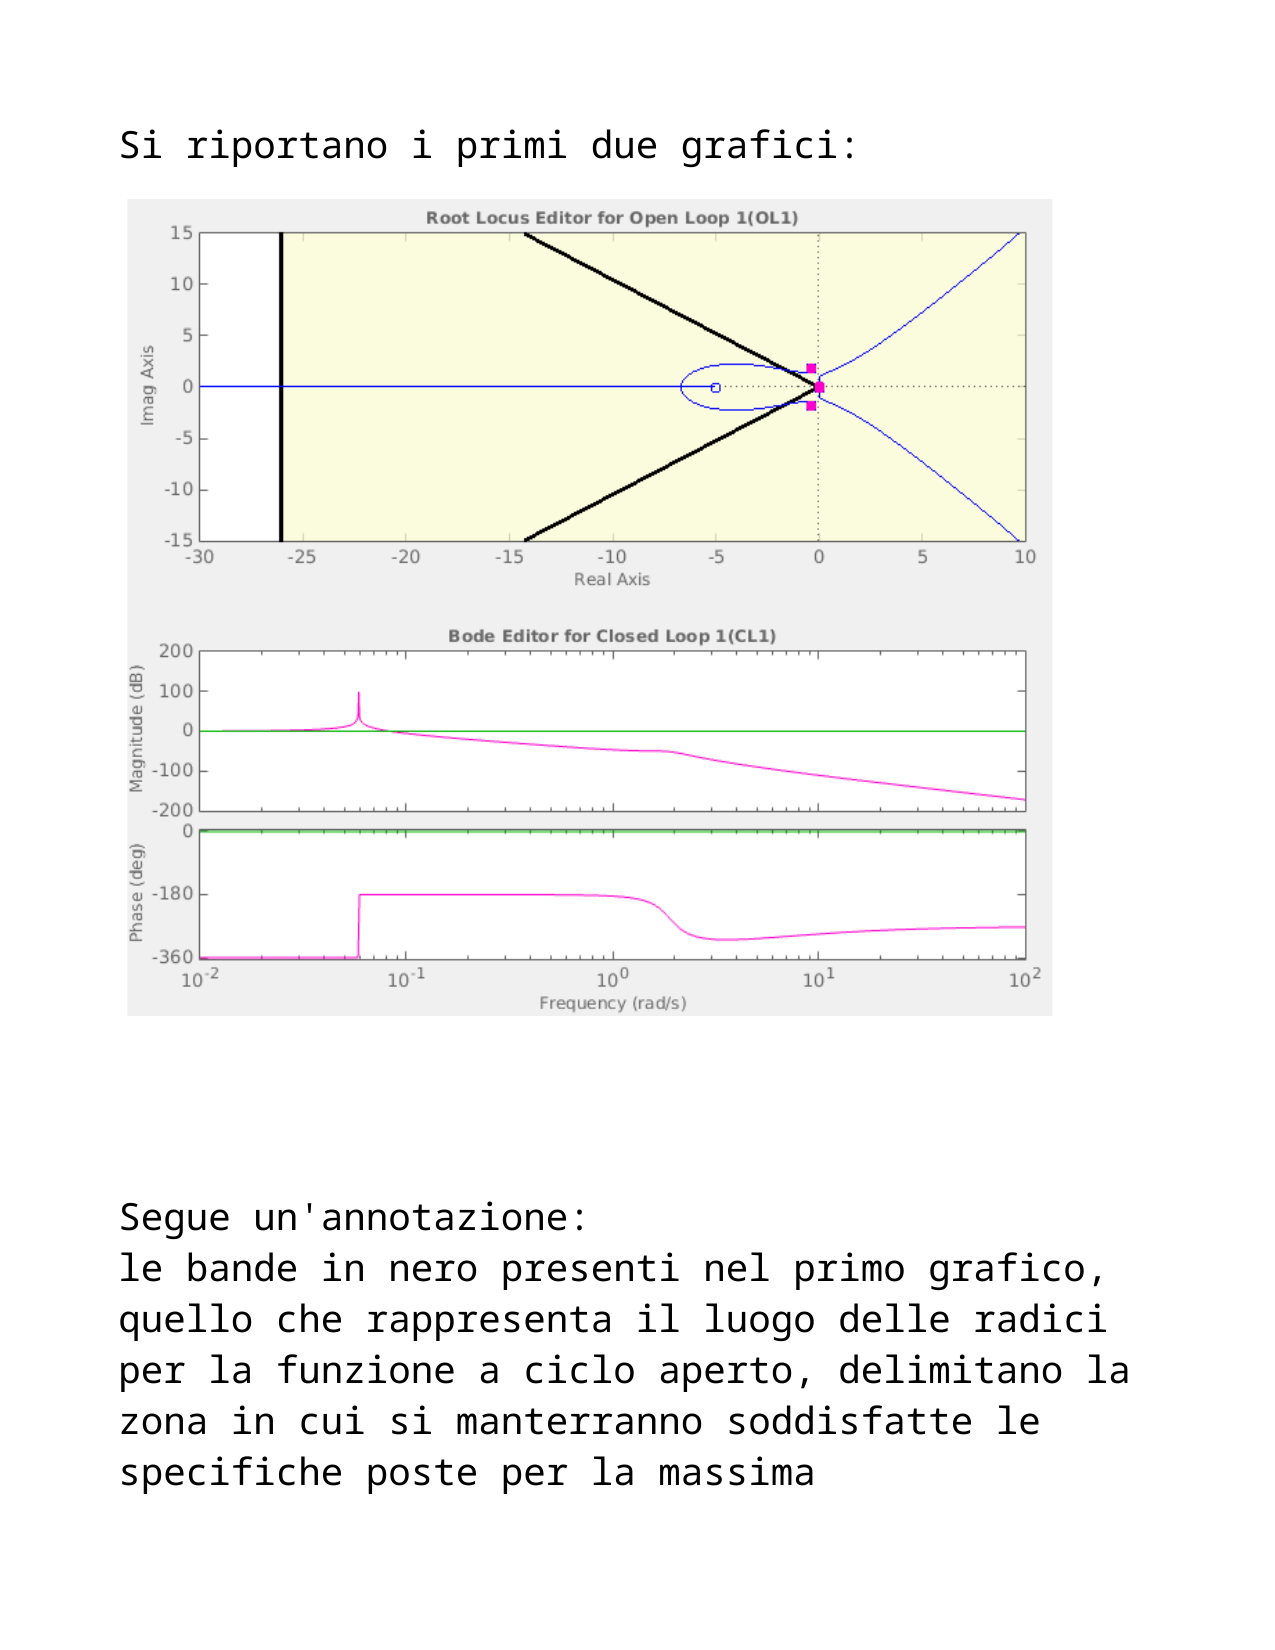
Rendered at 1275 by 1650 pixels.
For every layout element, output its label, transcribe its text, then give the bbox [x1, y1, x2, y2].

text Si riportano i primi due grafici: [118, 118, 1157, 169]
text le bande in nero presenti nel primo grafico, quello che rappresenta il luogo delle radici per la funzione a ciclo aperto, delimitano la zona in cui si manterranno soddisfatte le specifiche poste per la massima [118, 1241, 1157, 1496]
text Segue un'annotazione: [118, 1190, 1157, 1241]
picture [127, 199, 1053, 1016]
